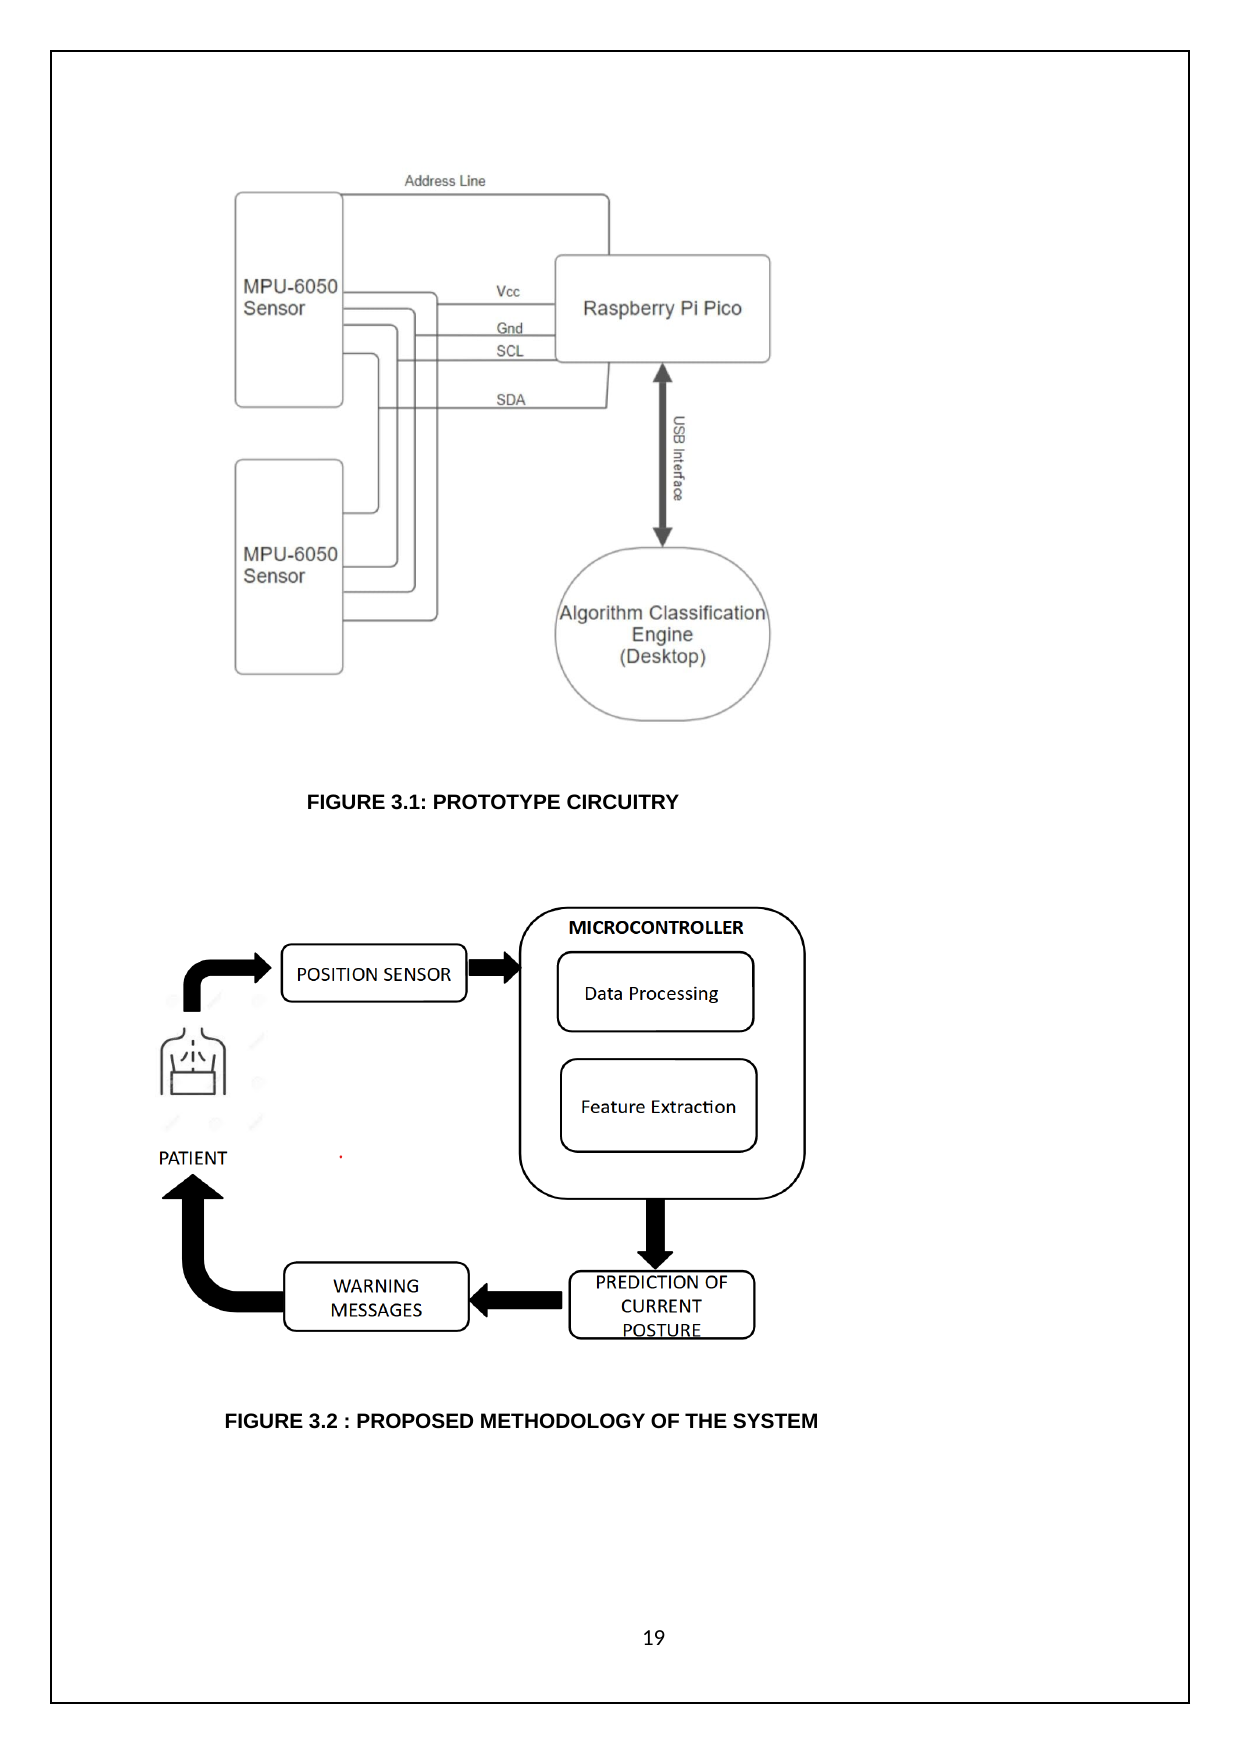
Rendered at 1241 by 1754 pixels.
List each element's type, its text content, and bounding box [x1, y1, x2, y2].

text FIGURE 3.2 : PROPOSED METHODOLOGY OF THE SYSTEM [224, 1409, 864, 1433]
text FIGURE 3.1: PROTOTYPE CIRCUITRY [307, 790, 775, 814]
picture [177, 139, 808, 748]
picture [139, 896, 820, 1343]
